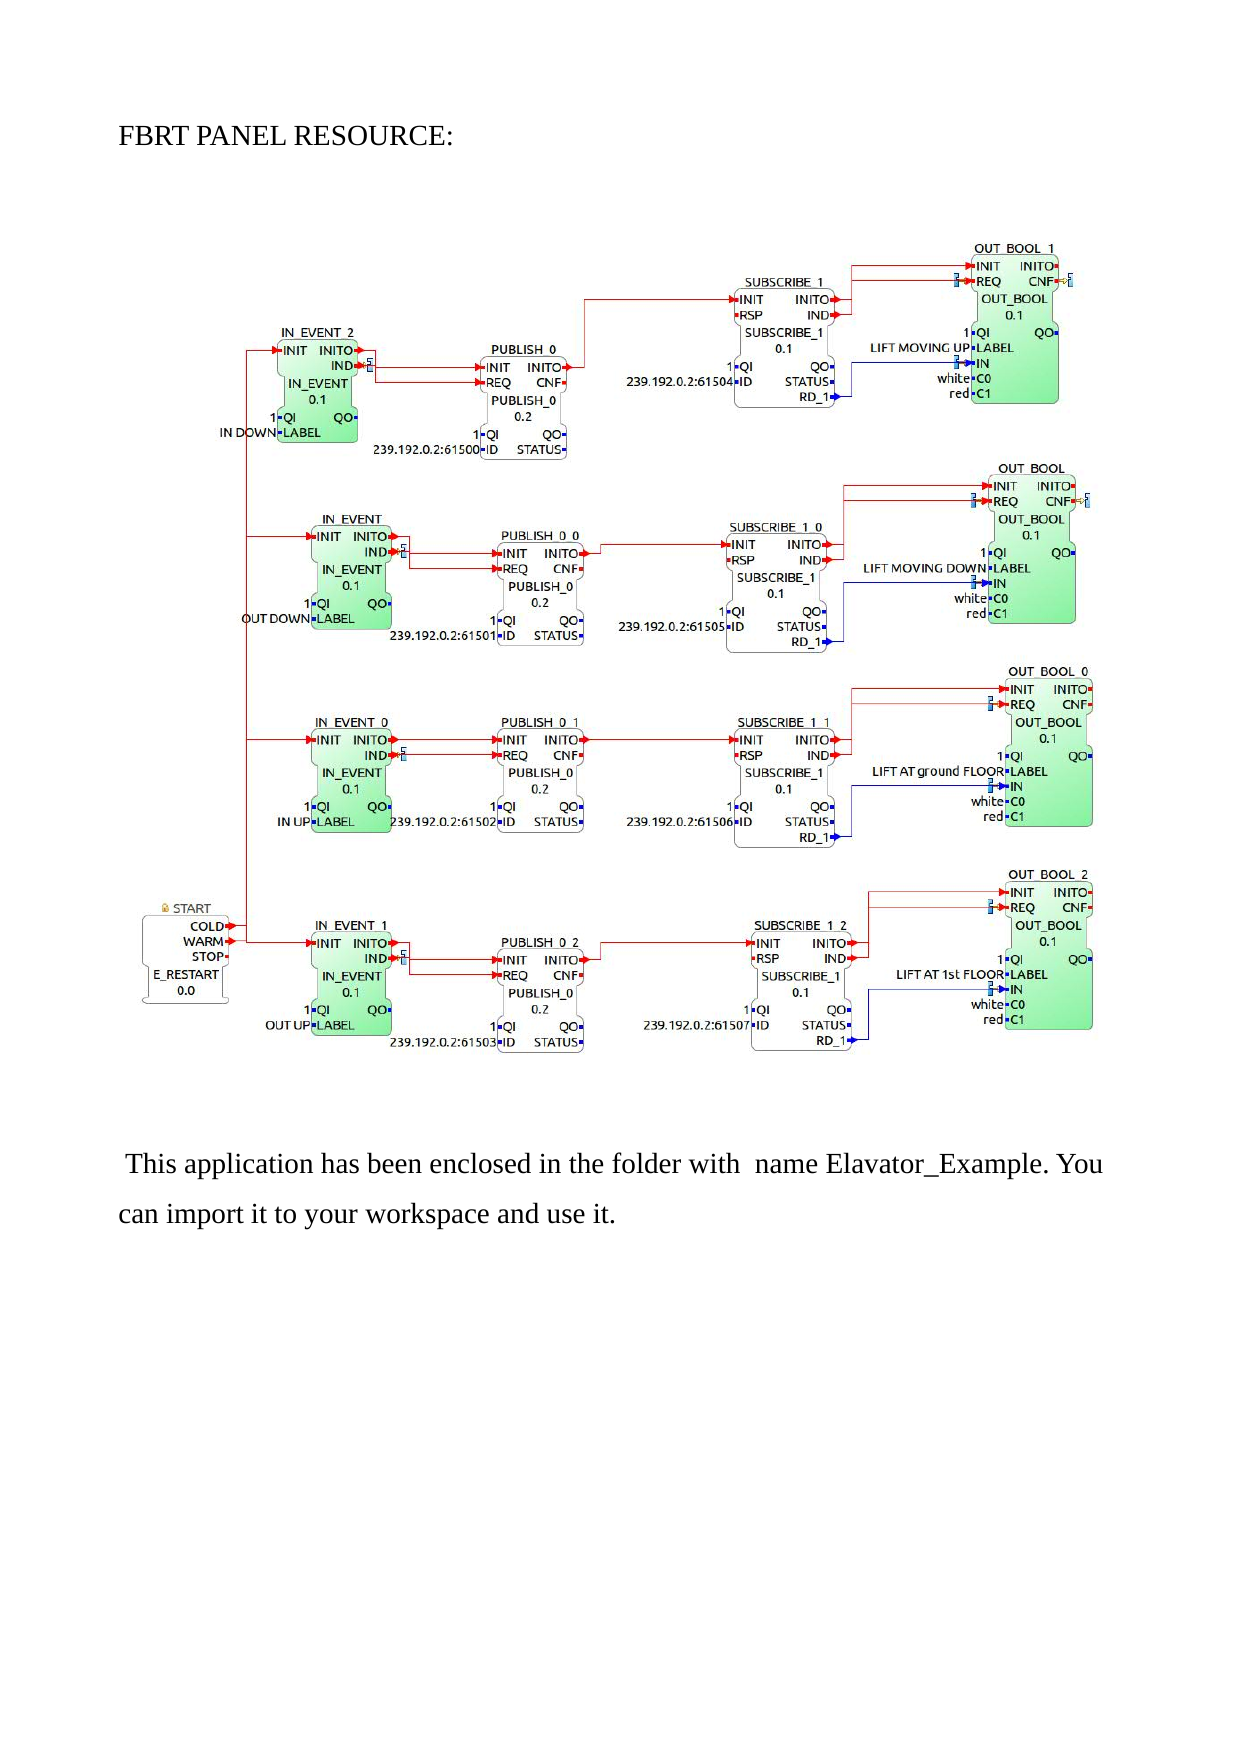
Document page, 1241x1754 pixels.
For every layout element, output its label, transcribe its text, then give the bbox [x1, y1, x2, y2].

picture [115, 213, 1119, 1079]
text This application has been enclosed in the folder with name Elavator_Example. You can import it to your workspace and use it. [118, 1146, 1122, 1229]
text FBRT PANEL RESOURCE: [118, 118, 1122, 152]
